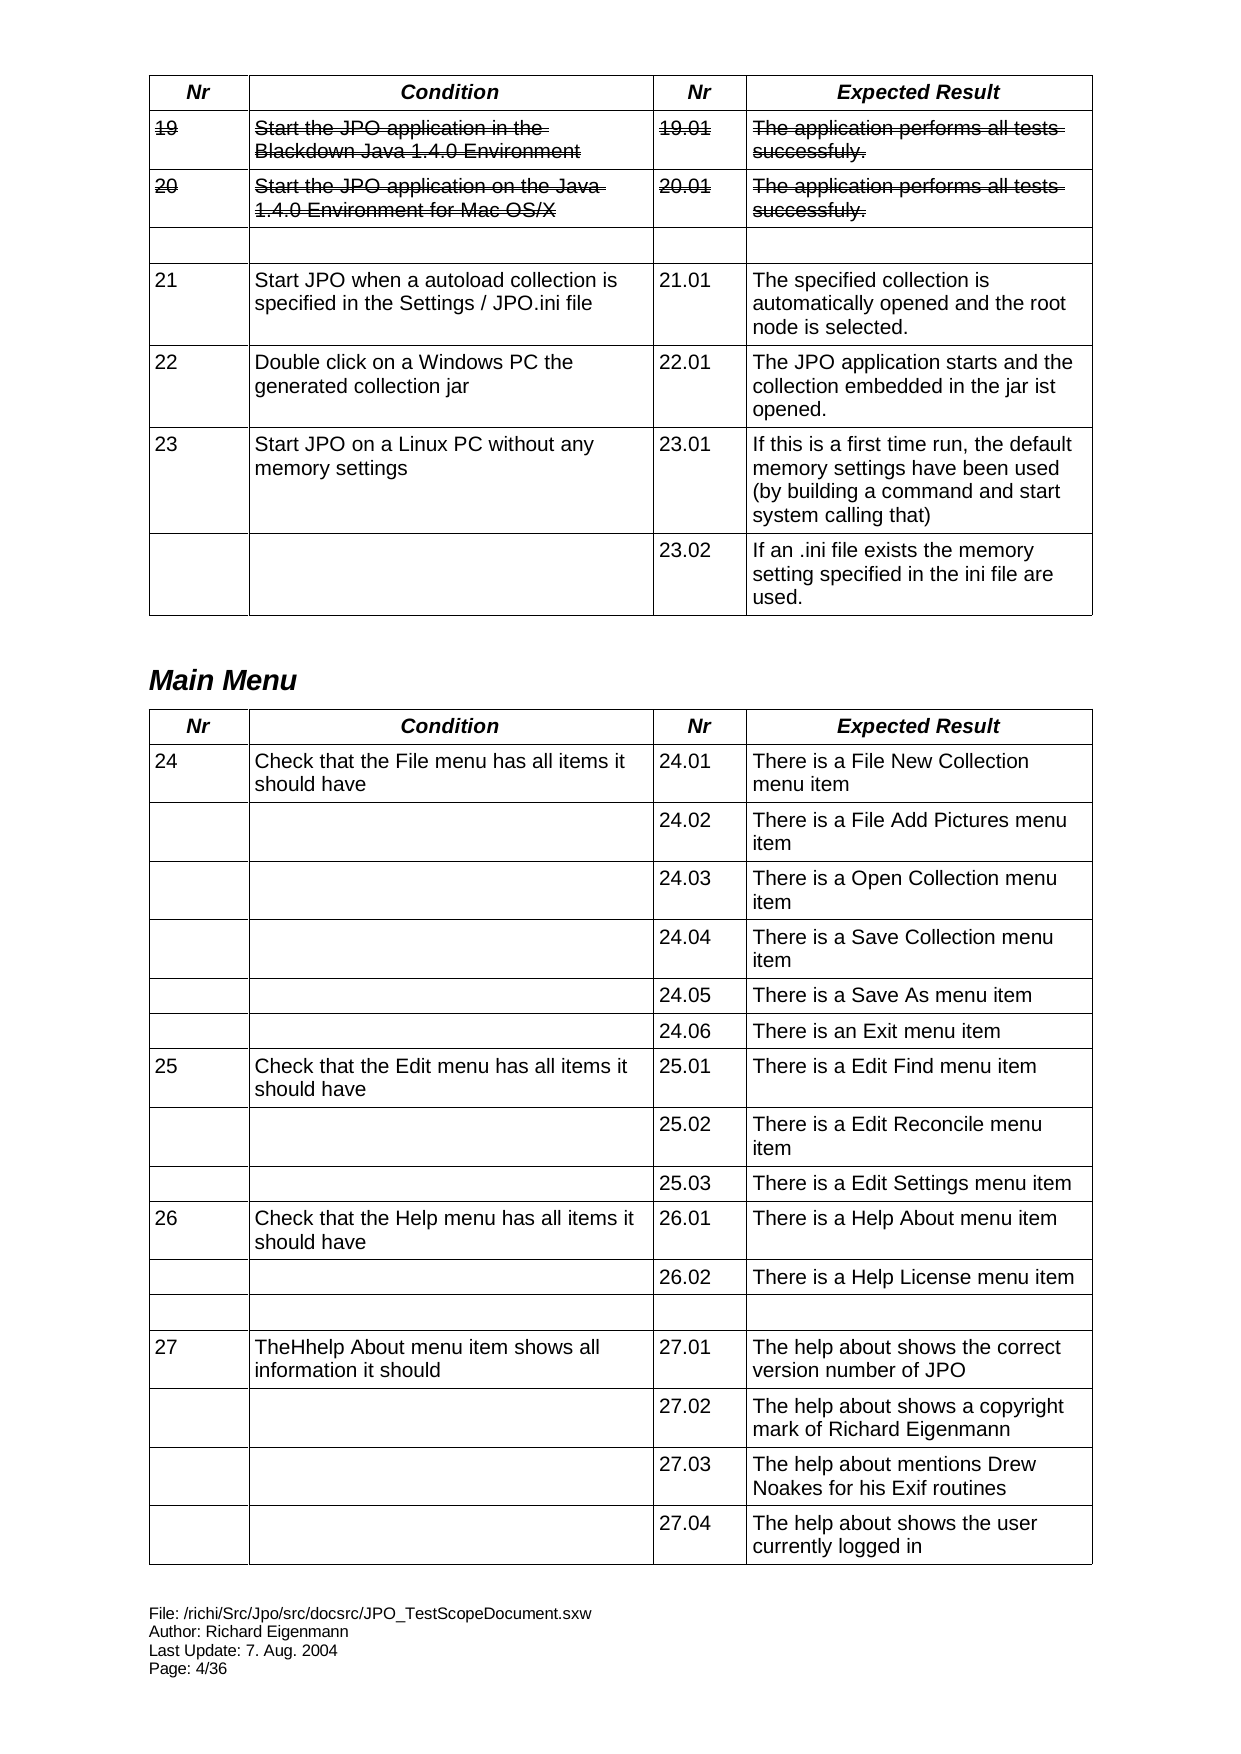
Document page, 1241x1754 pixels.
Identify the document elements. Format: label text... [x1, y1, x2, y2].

table_cell Double click on a Windows PC the generated collection jar [250, 346, 653, 427]
table_cell There is a Edit Settings menu item [747, 1167, 1092, 1201]
table_cell [250, 979, 653, 1013]
table_cell [250, 534, 653, 615]
table_cell If this is a first time run, the default memory settings have been used (by building a command and start system calling that) [747, 428, 1092, 533]
table_cell [250, 803, 653, 861]
table_cell 25.03 [654, 1167, 746, 1201]
table_cell 26.01 [654, 1202, 746, 1259]
table_cell [150, 862, 248, 919]
table_cell [250, 1295, 653, 1330]
table_cell 20.01 [654, 170, 746, 227]
table_cell 22 [150, 346, 248, 427]
table_cell Check that the Help menu has all items it should have [250, 1202, 653, 1259]
table_cell Check that the Edit menu has all items it should have [250, 1049, 653, 1107]
table_cell [250, 1260, 653, 1294]
table_cell [150, 1167, 248, 1201]
table_header Expected Result [747, 710, 1092, 744]
table_cell 27.04 [654, 1506, 746, 1564]
table_cell [250, 1506, 653, 1564]
table_cell 25 [150, 1049, 248, 1107]
table_cell The JPO application starts and the collection embedded in the jar ist opened. [747, 346, 1092, 427]
table_cell [250, 1014, 653, 1048]
table_header Nr [150, 76, 248, 110]
table_cell [250, 1167, 653, 1201]
table_header Nr [150, 710, 248, 744]
table_cell 27 [150, 1331, 248, 1388]
table_cell 25.01 [654, 1049, 746, 1107]
table_cell [150, 534, 248, 615]
table_cell 24.02 [654, 803, 746, 861]
table_cell 27.01 [654, 1331, 746, 1388]
table_cell [150, 1448, 248, 1505]
table_cell 27.02 [654, 1389, 746, 1447]
table_cell 20 [150, 170, 248, 227]
table_cell [747, 228, 1092, 263]
table_cell [150, 1389, 248, 1447]
table_cell The specified collection is automatically opened and the root node is selected. [747, 264, 1092, 345]
table_header Nr [654, 710, 746, 744]
table_cell There is an Exit menu item [747, 1014, 1092, 1048]
table_cell [150, 1108, 248, 1166]
table_cell There is a File Add Pictures menu item [747, 803, 1092, 861]
subtitle Main Menu [148, 663, 1092, 696]
table_cell 23.02 [654, 534, 746, 615]
table_cell 25.02 [654, 1108, 746, 1166]
table_cell [654, 228, 746, 263]
table_cell There is a Edit Reconcile menu item [747, 1108, 1092, 1166]
table_cell TheHhelp About menu item shows all information it should [250, 1331, 653, 1388]
table_cell 21.01 [654, 264, 746, 345]
table_cell [250, 1389, 653, 1447]
table_cell Check that the File menu has all items it should have [250, 745, 653, 802]
table_cell 22.01 [654, 346, 746, 427]
table_header Nr [654, 76, 746, 110]
table_header Expected Result [747, 76, 1092, 110]
table_cell [150, 1295, 248, 1330]
table_header Condition [250, 76, 653, 110]
table_cell There is a Save As menu item [747, 979, 1092, 1013]
table_cell The help about shows the user currently logged in [747, 1506, 1092, 1564]
table_cell There is a Help License menu item [747, 1260, 1092, 1294]
table_cell [150, 1014, 248, 1048]
table_cell [150, 803, 248, 861]
table_cell [150, 920, 248, 978]
table_cell [250, 862, 653, 919]
table_cell [250, 1448, 653, 1505]
table_cell [250, 1108, 653, 1166]
table_cell There is a File New Collection menu item [747, 745, 1092, 802]
table_cell [654, 1295, 746, 1330]
table_cell There is a Open Collection menu item [747, 862, 1092, 919]
table_cell If an .ini file exists the memory setting specified in the ini file are used. [747, 534, 1092, 615]
table_cell 24.01 [654, 745, 746, 802]
table_cell [250, 920, 653, 978]
table_cell There is a Help About menu item [747, 1202, 1092, 1259]
table_cell [150, 979, 248, 1013]
table_cell 24.04 [654, 920, 746, 978]
table_cell There is a Save Collection menu item [747, 920, 1092, 978]
table_cell Start JPO on a Linux PC without any memory settings [250, 428, 653, 533]
table_cell The help about shows the correct version number of JPO [747, 1331, 1092, 1388]
table_cell 19.01 [654, 111, 746, 169]
table_cell 24.06 [654, 1014, 746, 1048]
table_cell Start the JPO application in the Blackdown Java 1.4.0 Environment [250, 111, 653, 169]
table_cell 24.03 [654, 862, 746, 919]
table_cell Start the JPO application on the Java 1.4.0 Environment for Mac OS/X [250, 170, 653, 227]
table_cell 24 [150, 745, 248, 802]
table_cell [150, 1506, 248, 1564]
table_cell The help about shows a copyright mark of Richard Eigenmann [747, 1389, 1092, 1447]
table_cell 23.01 [654, 428, 746, 533]
table_header Condition [250, 710, 653, 744]
table_cell [747, 1295, 1092, 1330]
table_cell 27.03 [654, 1448, 746, 1505]
table_cell [250, 228, 653, 263]
table_cell 21 [150, 264, 248, 345]
table_cell The help about mentions Drew Noakes for his Exif routines [747, 1448, 1092, 1505]
table_cell 24.05 [654, 979, 746, 1013]
table_cell 26 [150, 1202, 248, 1259]
table_cell 19 [150, 111, 248, 169]
table_cell There is a Edit Find menu item [747, 1049, 1092, 1107]
table_cell The application performs all tests successfuly. [747, 111, 1092, 169]
table_cell [150, 1260, 248, 1294]
table_cell [150, 228, 248, 263]
table_cell 26.02 [654, 1260, 746, 1294]
table_cell The application performs all tests successfuly. [747, 170, 1092, 227]
table_cell 23 [150, 428, 248, 533]
table_cell Start JPO when a autoload collection is specified in the Settings / JPO.ini file [250, 264, 653, 345]
